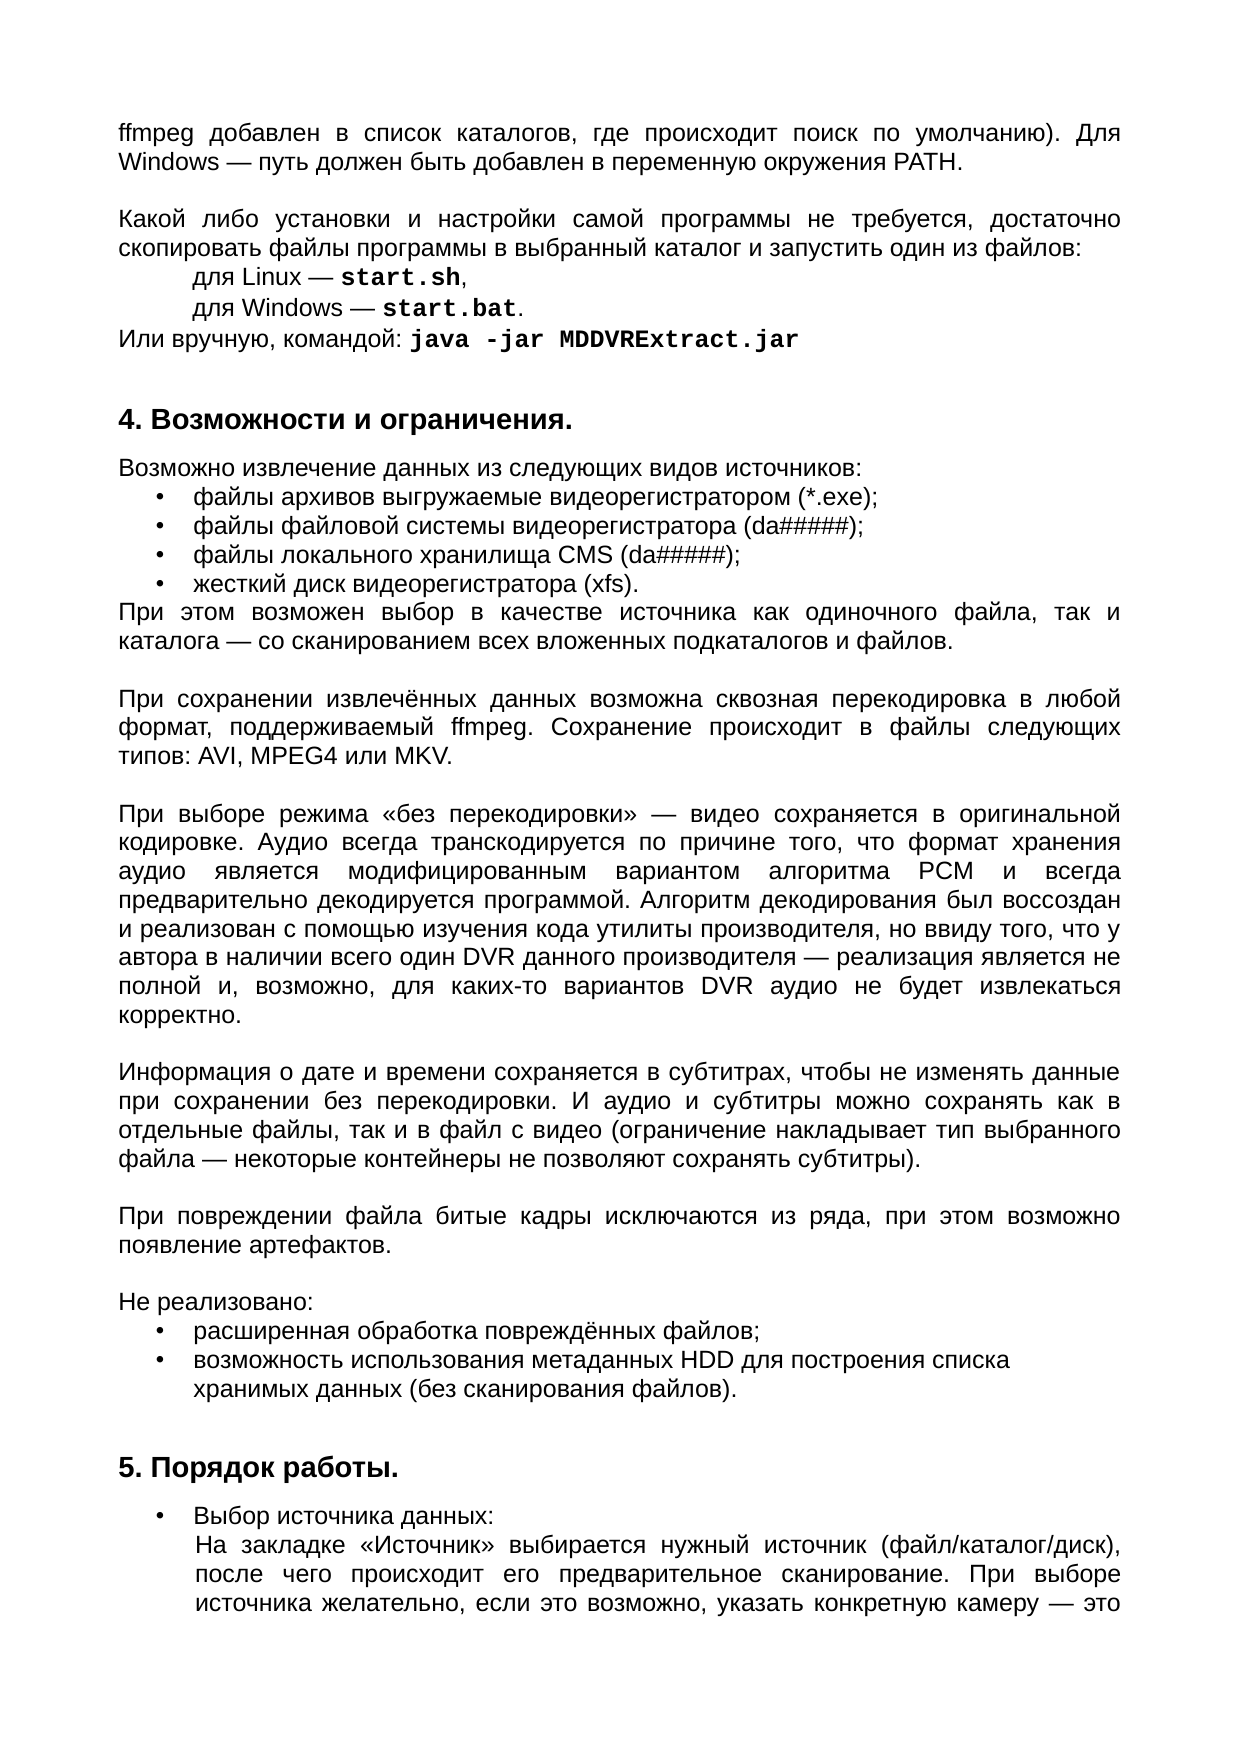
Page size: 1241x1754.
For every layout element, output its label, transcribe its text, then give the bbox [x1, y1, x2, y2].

text Возможно извлечение данных из следующих видов источников: [118, 453, 1122, 482]
subtitle 5. Порядок работы. [118, 1450, 1122, 1483]
subtitle 4. Возможности и ограничения. [118, 402, 1122, 436]
text При повреждении файла битые кадры исключаются из ряда, при этом возможно появление артефактов. [118, 1201, 1122, 1259]
text Не реализовано: [118, 1287, 1122, 1316]
text При сохранении извлечённых данных возможна сквозная перекодировка в любой формат, поддерживаемый ffmpeg. Сохранение происходит в файлы следующих типов: AVI, MPEG4 или MKV. [118, 684, 1122, 770]
text Или вручную, командой: java -jar MDDVRExtract.jar [118, 324, 1122, 355]
list Выбор источника данных: [156, 1501, 1122, 1530]
list жесткий диск видеорегистратора (xfs). [156, 568, 1122, 597]
list возможность использования метаданных HDD для построения списка хранимых данных (без сканирования файлов). [156, 1345, 1122, 1403]
text На закладке «Источник» выбирается нужный источник (файл/каталог/диск), после чего происходит его предварительное сканирование. При выборе источника желательно, если это возможно, указать конкретную камеру — это [195, 1530, 1122, 1616]
text При выборе режима «без перекодировки» — видео сохраняется в оригинальной кодировке. Аудио всегда транскодируется по причине того, что формат хранения аудио является модифицированным вариантом алгоритма PCM и всегда предварительно декодируется программой. Алгоритм декодирования был воссоздан и реализован с помощью изучения кода утилиты производителя, но ввиду того, что у автора в наличии всего один DVR данного производителя — реализация является не полной и, возможно, для каких-то вариантов DVR аудио не будет извлекаться корректно. [118, 799, 1122, 1029]
text для Windows — start.bat. [118, 293, 1122, 324]
text Информация о дате и времени сохраняется в субтитрах, чтобы не изменять данные при сохранении без перекодировки. И аудио и субтитры можно сохранять как в отдельные файлы, так и в файл с видео (ограничение накладывает тип выбранного файла — некоторые контейнеры не позволяют сохранять субтитры). [118, 1057, 1122, 1172]
list файлы файловой системы видеорегистратора (da#####); [156, 511, 1122, 540]
list файлы локального хранилища CMS (da#####); [156, 540, 1122, 568]
list расширенная обработка повреждённых файлов; [156, 1316, 1122, 1345]
text для Linux — start.sh, [118, 262, 1122, 293]
text ffmpeg добавлен в список каталогов, где происходит поиск по умолчанию). Для Windows — путь должен быть добавлен в переменную окружения PATH. [118, 118, 1122, 176]
text Какой либо установки и настройки самой программы не требуется, достаточно скопировать файлы программы в выбранный каталог и запустить один из файлов: [118, 204, 1122, 262]
text При этом возможен выбор в качестве источника как одиночного файла, так и каталога — со сканированием всех вложенных подкаталогов и файлов. [118, 597, 1122, 655]
list файлы архивов выгружаемые видеорегистратором (*.exe); [156, 482, 1122, 511]
